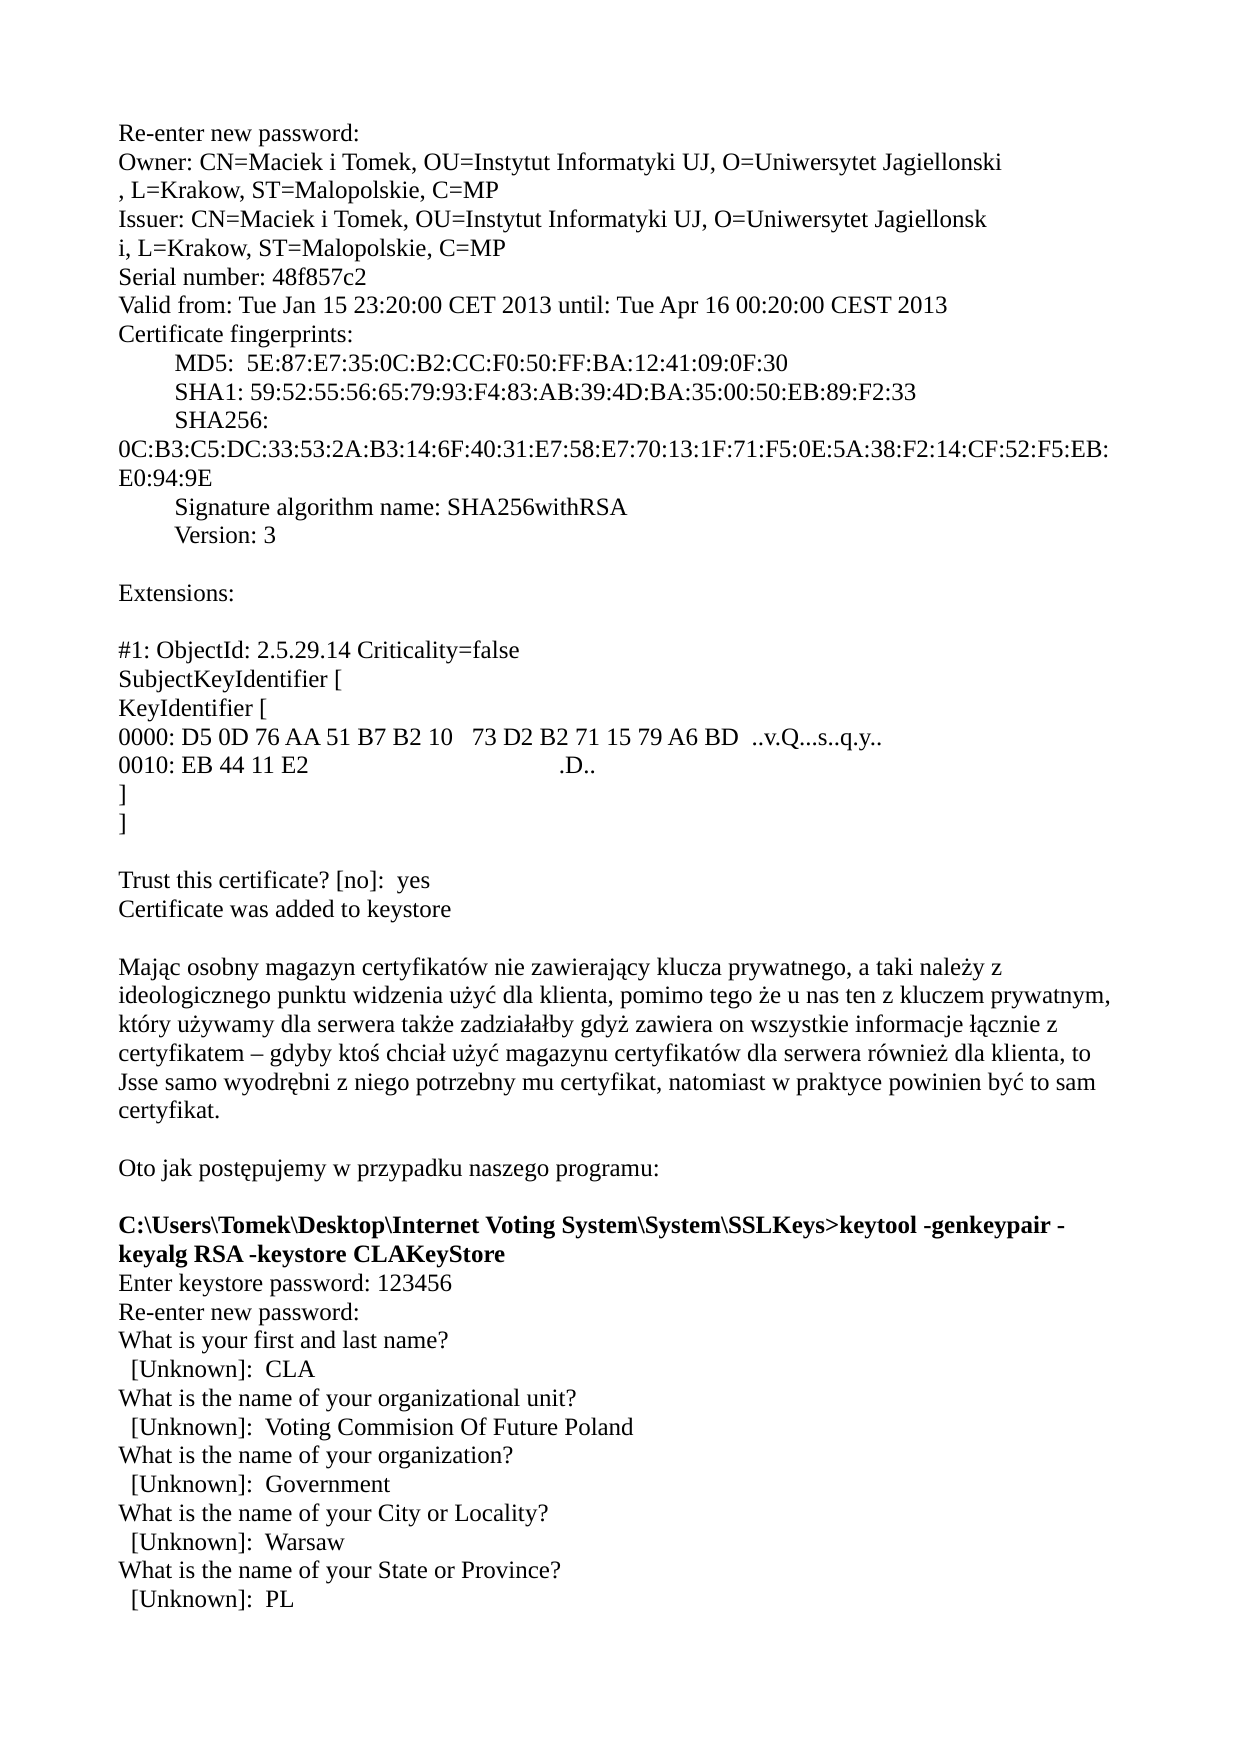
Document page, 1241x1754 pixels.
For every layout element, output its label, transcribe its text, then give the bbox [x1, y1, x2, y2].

text [Unknown]: Voting Commision Of Future Poland [118, 1412, 1122, 1441]
text KeyIdentifier [ [118, 693, 1122, 722]
text C:\Users\Tomek\Desktop\Internet Voting System\System\SSLKeys>keytool -genkeypair -keyalg RSA -keystore CLAKeyStore [118, 1211, 1122, 1268]
text What is the name of your State or Province? [118, 1556, 1122, 1584]
text i, L=Krakow, ST=Malopolskie, C=MP [118, 233, 1122, 262]
text Issuer: CN=Maciek i Tomek, OU=Instytut Informatyki UJ, O=Uniwersytet Jagiellonsk [118, 204, 1122, 233]
text Signature algorithm name: SHA256withRSA [118, 492, 1122, 521]
text 0010: EB 44 11 E2 .D.. [118, 751, 1122, 779]
text SHA256: 0C:B3:C5:DC:33:53:2A:B3:14:6F:40:31:E7:58:E7:70:13:1F:71:F5:0E:5A:38:F2:14:CF:52:F5:EB:E0:94:9E [118, 406, 1122, 492]
text MD5: 5E:87:E7:35:0C:B2:CC:F0:50:FF:BA:12:41:09:0F:30 [118, 348, 1122, 377]
text Certificate fingerprints: [118, 319, 1122, 348]
text [Unknown]: Government [118, 1469, 1122, 1498]
text SubjectKeyIdentifier [ [118, 664, 1122, 693]
text 0000: D5 0D 76 AA 51 B7 B2 10 73 D2 B2 71 15 79 A6 BD ..v.Q...s..q.y.. [118, 722, 1122, 751]
text ] [118, 779, 1122, 808]
text [Unknown]: PL [118, 1584, 1122, 1613]
text , L=Krakow, ST=Malopolskie, C=MP [118, 176, 1122, 204]
text Re-enter new password: [118, 118, 1122, 147]
text Trust this certificate? [no]: yes [118, 866, 1122, 894]
text Version: 3 [118, 521, 1122, 549]
text Enter keystore password: 123456 [118, 1268, 1122, 1297]
text Extensions: [118, 578, 1122, 607]
text [Unknown]: CLA [118, 1354, 1122, 1383]
text What is the name of your organizational unit? [118, 1383, 1122, 1412]
text Oto jak postępujemy w przypadku naszego programu: [118, 1153, 1122, 1182]
text Owner: CN=Maciek i Tomek, OU=Instytut Informatyki UJ, O=Uniwersytet Jagiellonski [118, 147, 1122, 176]
text Valid from: Tue Jan 15 23:20:00 CET 2013 until: Tue Apr 16 00:20:00 CEST 2013 [118, 291, 1122, 319]
text #1: ObjectId: 2.5.29.14 Criticality=false [118, 636, 1122, 664]
text What is your first and last name? [118, 1326, 1122, 1354]
text SHA1: 59:52:55:56:65:79:93:F4:83:AB:39:4D:BA:35:00:50:EB:89:F2:33 [118, 377, 1122, 406]
text ] [118, 808, 1122, 837]
text What is the name of your City or Locality? [118, 1498, 1122, 1527]
text What is the name of your organization? [118, 1441, 1122, 1469]
text [Unknown]: Warsaw [118, 1527, 1122, 1556]
text Serial number: 48f857c2 [118, 262, 1122, 291]
text Mając osobny magazyn certyfikatów nie zawierający klucza prywatnego, a taki należy z ideologicznego punktu widzenia użyć dla klienta, pomimo tego że u nas ten z kluczem prywatnym, który używamy dla serwera także zadziałałby gdyż zawiera on wszystkie informacje łącznie z certyfikatem – gdyby ktoś chciał użyć magazynu certyfikatów dla serwera również dla klienta, to Jsse samo wyodrębni z niego potrzebny mu certyfikat, natomiast w praktyce powinien być to sam certyfikat. [118, 952, 1122, 1124]
text Re-enter new password: [118, 1297, 1122, 1326]
text Certificate was added to keystore [118, 894, 1122, 923]
